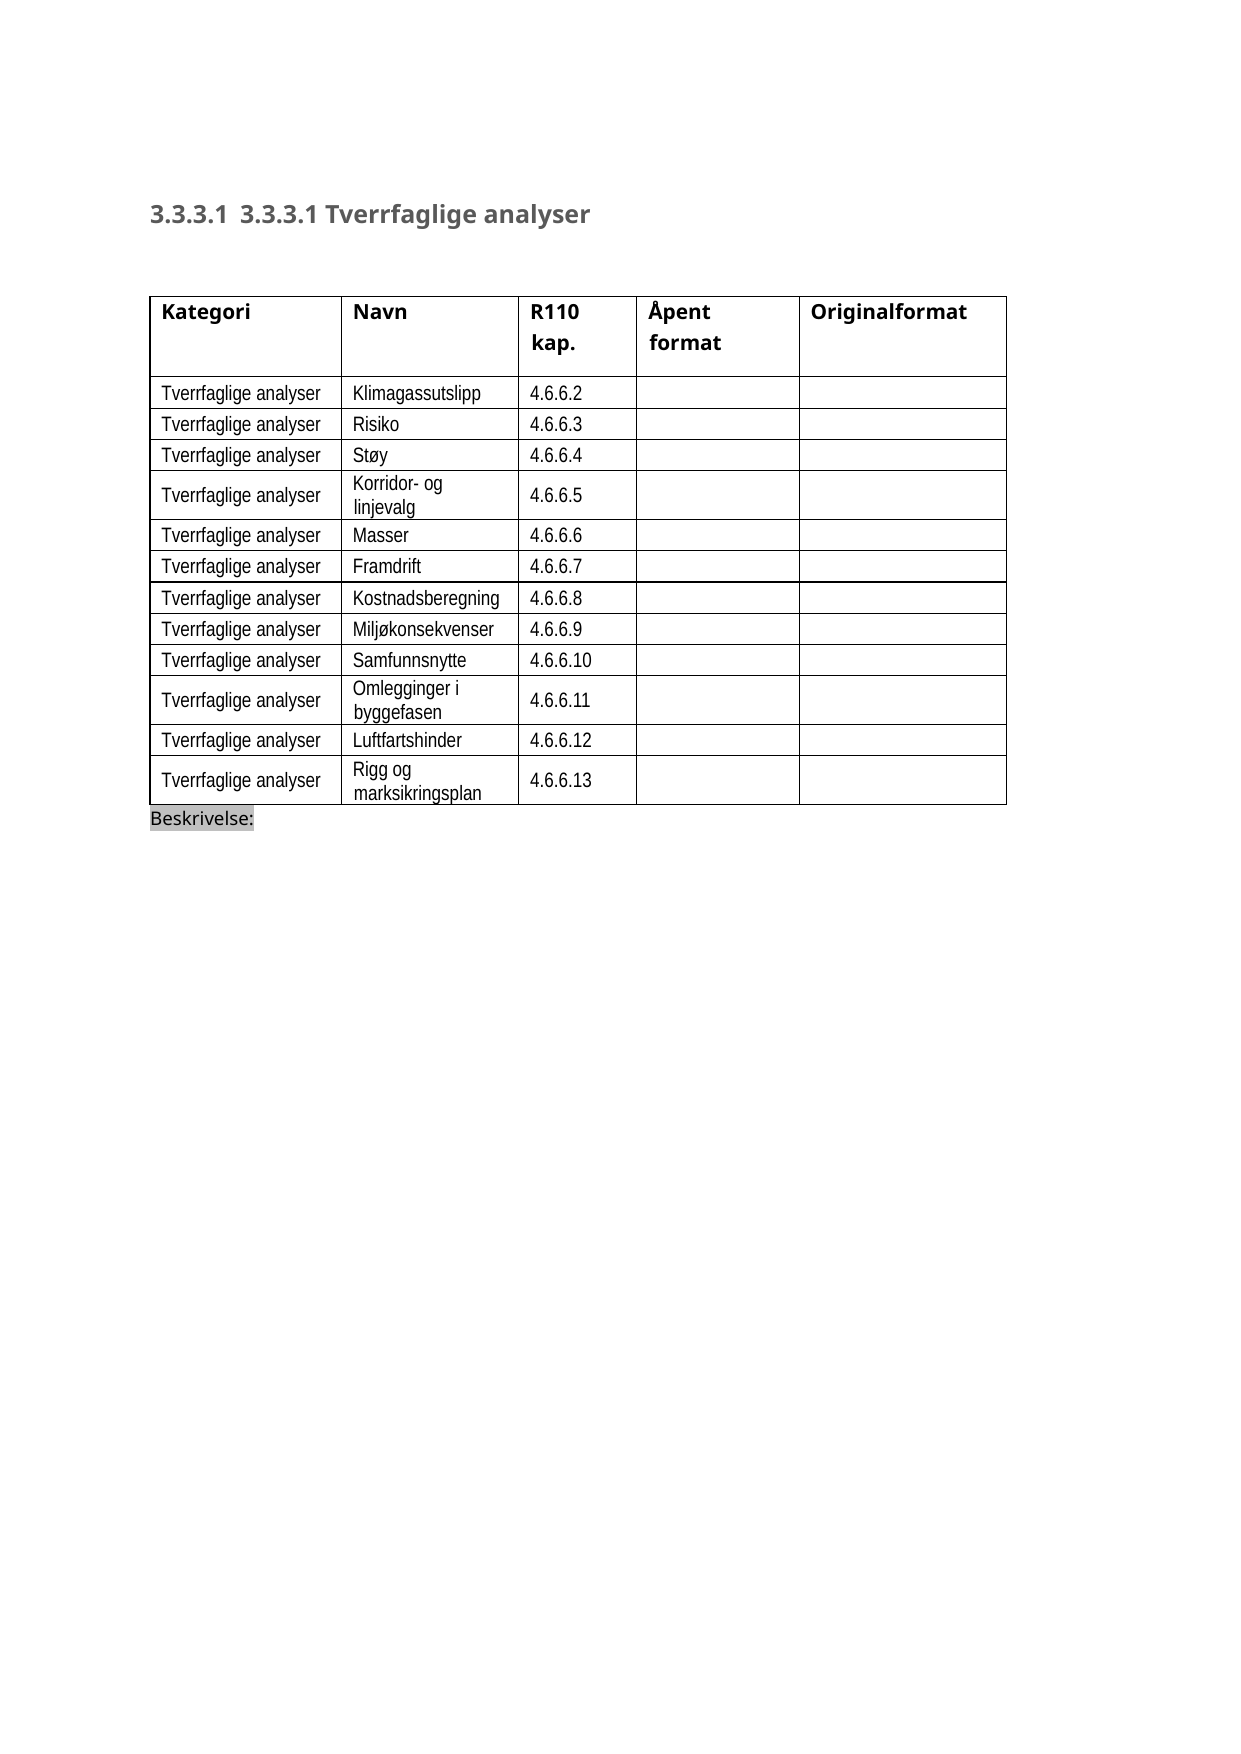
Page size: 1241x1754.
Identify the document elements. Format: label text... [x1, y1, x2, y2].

table_cell [637, 440, 799, 470]
table_cell [637, 614, 799, 644]
subtitle 3.3.3.1 Tverrfaglige analyser [150, 197, 1090, 231]
table_cell Kostnadsberegning [342, 583, 518, 613]
table_cell Tverrfaglige analyser [151, 583, 341, 613]
table_header Originalformat [800, 297, 1006, 376]
table_cell 4.6.6.6 [519, 520, 636, 550]
table_cell [800, 583, 1006, 613]
table_cell [637, 551, 799, 581]
table_cell Korridor- og linjevalg [342, 471, 518, 519]
table_cell Samfunnsnytte [342, 645, 518, 675]
table_cell [637, 583, 799, 613]
table_cell Framdrift [342, 551, 518, 581]
table_cell 4.6.6.2 [519, 377, 636, 407]
table_header Navn [342, 297, 518, 376]
table_cell 4.6.6.11 [519, 676, 636, 724]
table_header Åpent format [637, 297, 799, 376]
table_cell [800, 409, 1006, 439]
table_cell [800, 377, 1006, 407]
table_cell [800, 551, 1006, 581]
table_header Kategori [151, 297, 341, 376]
table_cell Tverrfaglige analyser [151, 471, 341, 519]
table_cell [800, 676, 1006, 724]
table_cell 4.6.6.3 [519, 409, 636, 439]
table_cell Tverrfaglige analyser [151, 377, 341, 407]
table_cell [800, 520, 1006, 550]
table_cell 4.6.6.5 [519, 471, 636, 519]
table_cell Tverrfaglige analyser [151, 520, 341, 550]
table_cell Tverrfaglige analyser [151, 614, 341, 644]
table_cell [637, 756, 799, 804]
table_cell Tverrfaglige analyser [151, 676, 341, 724]
table_cell Miljøkonsekvenser [342, 614, 518, 644]
table_cell Masser [342, 520, 518, 550]
table_cell Tverrfaglige analyser [151, 645, 341, 675]
table_cell Tverrfaglige analyser [151, 725, 341, 755]
table_cell [637, 725, 799, 755]
table_cell 4.6.6.7 [519, 551, 636, 581]
text Beskrivelse: [150, 805, 1090, 831]
table_cell [637, 377, 799, 407]
table_cell Rigg og marksikringsplan [342, 756, 518, 804]
table_cell Luftfartshinder [342, 725, 518, 755]
table_cell 4.6.6.8 [519, 583, 636, 613]
table_cell Omlegginger i byggefasen [342, 676, 518, 724]
table_cell 4.6.6.4 [519, 440, 636, 470]
table_cell Tverrfaglige analyser [151, 756, 341, 804]
table_cell [800, 725, 1006, 755]
table_cell [800, 440, 1006, 470]
table_cell [637, 676, 799, 724]
table_cell 4.6.6.10 [519, 645, 636, 675]
table_cell Tverrfaglige analyser [151, 551, 341, 581]
table_cell [637, 471, 799, 519]
table_cell [637, 520, 799, 550]
table_cell [637, 409, 799, 439]
table_cell Risiko [342, 409, 518, 439]
table_header R110 kap. [519, 297, 636, 376]
table_cell Klimagassutslipp [342, 377, 518, 407]
table_cell Tverrfaglige analyser [151, 409, 341, 439]
table_cell [800, 471, 1006, 519]
table_cell 4.6.6.13 [519, 756, 636, 804]
table_cell [637, 645, 799, 675]
table_cell Støy [342, 440, 518, 470]
table_cell Tverrfaglige analyser [151, 440, 341, 470]
table_cell [800, 756, 1006, 804]
table_cell 4.6.6.9 [519, 614, 636, 644]
table_cell 4.6.6.12 [519, 725, 636, 755]
table_cell [800, 614, 1006, 644]
table_cell [800, 645, 1006, 675]
